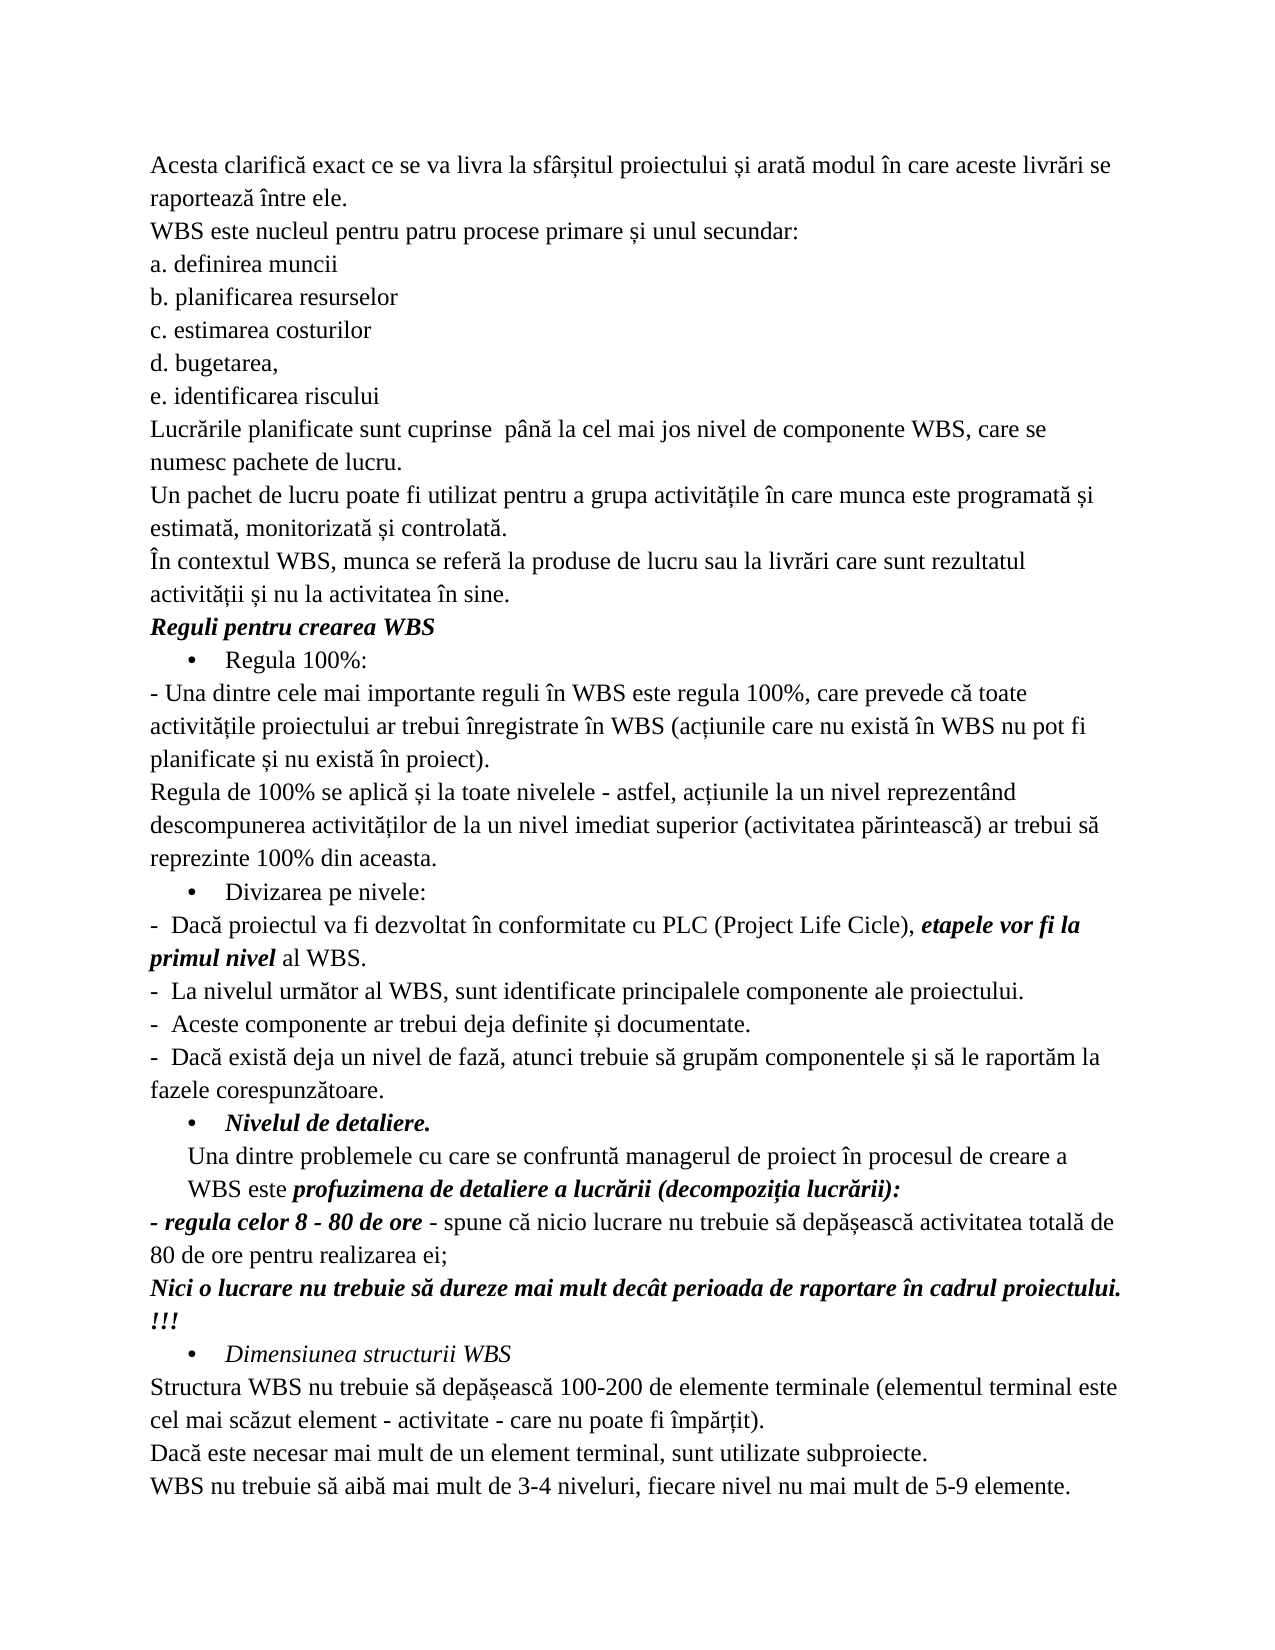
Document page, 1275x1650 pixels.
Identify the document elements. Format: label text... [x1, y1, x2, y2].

text Una dintre problemele cu care se confruntă managerul de proiect în procesul de creare a WBS este profuzimena de detaliere a lucrării (decompoziția lucrării): [187, 1141, 1125, 1203]
text Reguli pentru crearea WBS [150, 612, 1125, 641]
text Dacă este necesar mai mult de un element terminal, sunt utilizate subproiecte. [150, 1438, 1125, 1467]
text Nici o lucrare nu trebuie să dureze mai mult decât perioada de raportare în cadrul proiectului. !!! [150, 1273, 1125, 1335]
text - Dacă există deja un nivel de fază, atunci trebuie să grupăm componentele și să le raportăm la fazele corespunzătoare. [150, 1042, 1125, 1103]
text b. planificarea resurselor [150, 282, 1125, 311]
list Divizarea pe nivele: [187, 877, 1125, 905]
text a. definirea muncii [150, 249, 1125, 278]
text Un pachet de lucru poate fi utilizat pentru a grupa activitățile în care munca este programată și estimată, monitorizată și controlată. [150, 480, 1125, 542]
text - Dacă proiectul va fi dezvoltat în conformitate cu PLC (Project Life Cicle), etapele vor fi la primul nivel al WBS. [150, 910, 1125, 971]
text WBS nu trebuie să aibă mai mult de 3-4 niveluri, fiecare nivel nu mai mult de 5-9 elemente. [150, 1471, 1125, 1500]
text Regula de 100% se aplică și la toate nivelele - astfel, acțiunile la un nivel reprezentând descompunerea activităților de la un nivel imediat superior (activitatea părintească) ar trebui să reprezinte 100% din aceasta. [150, 777, 1125, 872]
text Acesta clarifică exact ce se va livra la sfârșitul proiectului și arată modul în care aceste livrări se raportează între ele. [150, 150, 1125, 212]
text e. identificarea riscului [150, 381, 1125, 410]
list Regula 100%: [187, 645, 1125, 674]
text În contextul WBS, munca se referă la produse de lucru sau la livrări care sunt rezultatul activității și nu la activitatea în sine. [150, 546, 1125, 608]
list Nivelul de detaliere. [187, 1108, 1125, 1137]
text WBS este nucleul pentru patru procese primare și unul secundar: [150, 216, 1125, 245]
text - regula celor 8 - 80 de ore - spune că nicio lucrare nu trebuie să depășească activitatea totală de 80 de ore pentru realizarea ei; [150, 1207, 1125, 1269]
text - Una dintre cele mai importante reguli în WBS este regula 100%, care prevede că toate activitățile proiectului ar trebui înregistrate în WBS (acțiunile care nu există în WBS nu pot fi planificate și nu există în proiect). [150, 678, 1125, 773]
text - Aceste componente ar trebui deja definite și documentate. [150, 1009, 1125, 1037]
text - La nivelul următor al WBS, sunt identificate principalele componente ale proiectului. [150, 976, 1125, 1004]
text d. bugetarea, [150, 348, 1125, 377]
text Lucrările planificate sunt cuprinse până la cel mai jos nivel de componente WBS, care se numesc pachete de lucru. [150, 414, 1125, 476]
text Structura WBS nu trebuie să depășească 100-200 de elemente terminale (elementul terminal este cel mai scăzut element - activitate - care nu poate fi împărțit). [150, 1372, 1125, 1434]
list Dimensiunea structurii WBS [187, 1339, 1125, 1368]
text c. estimarea costurilor [150, 315, 1125, 344]
